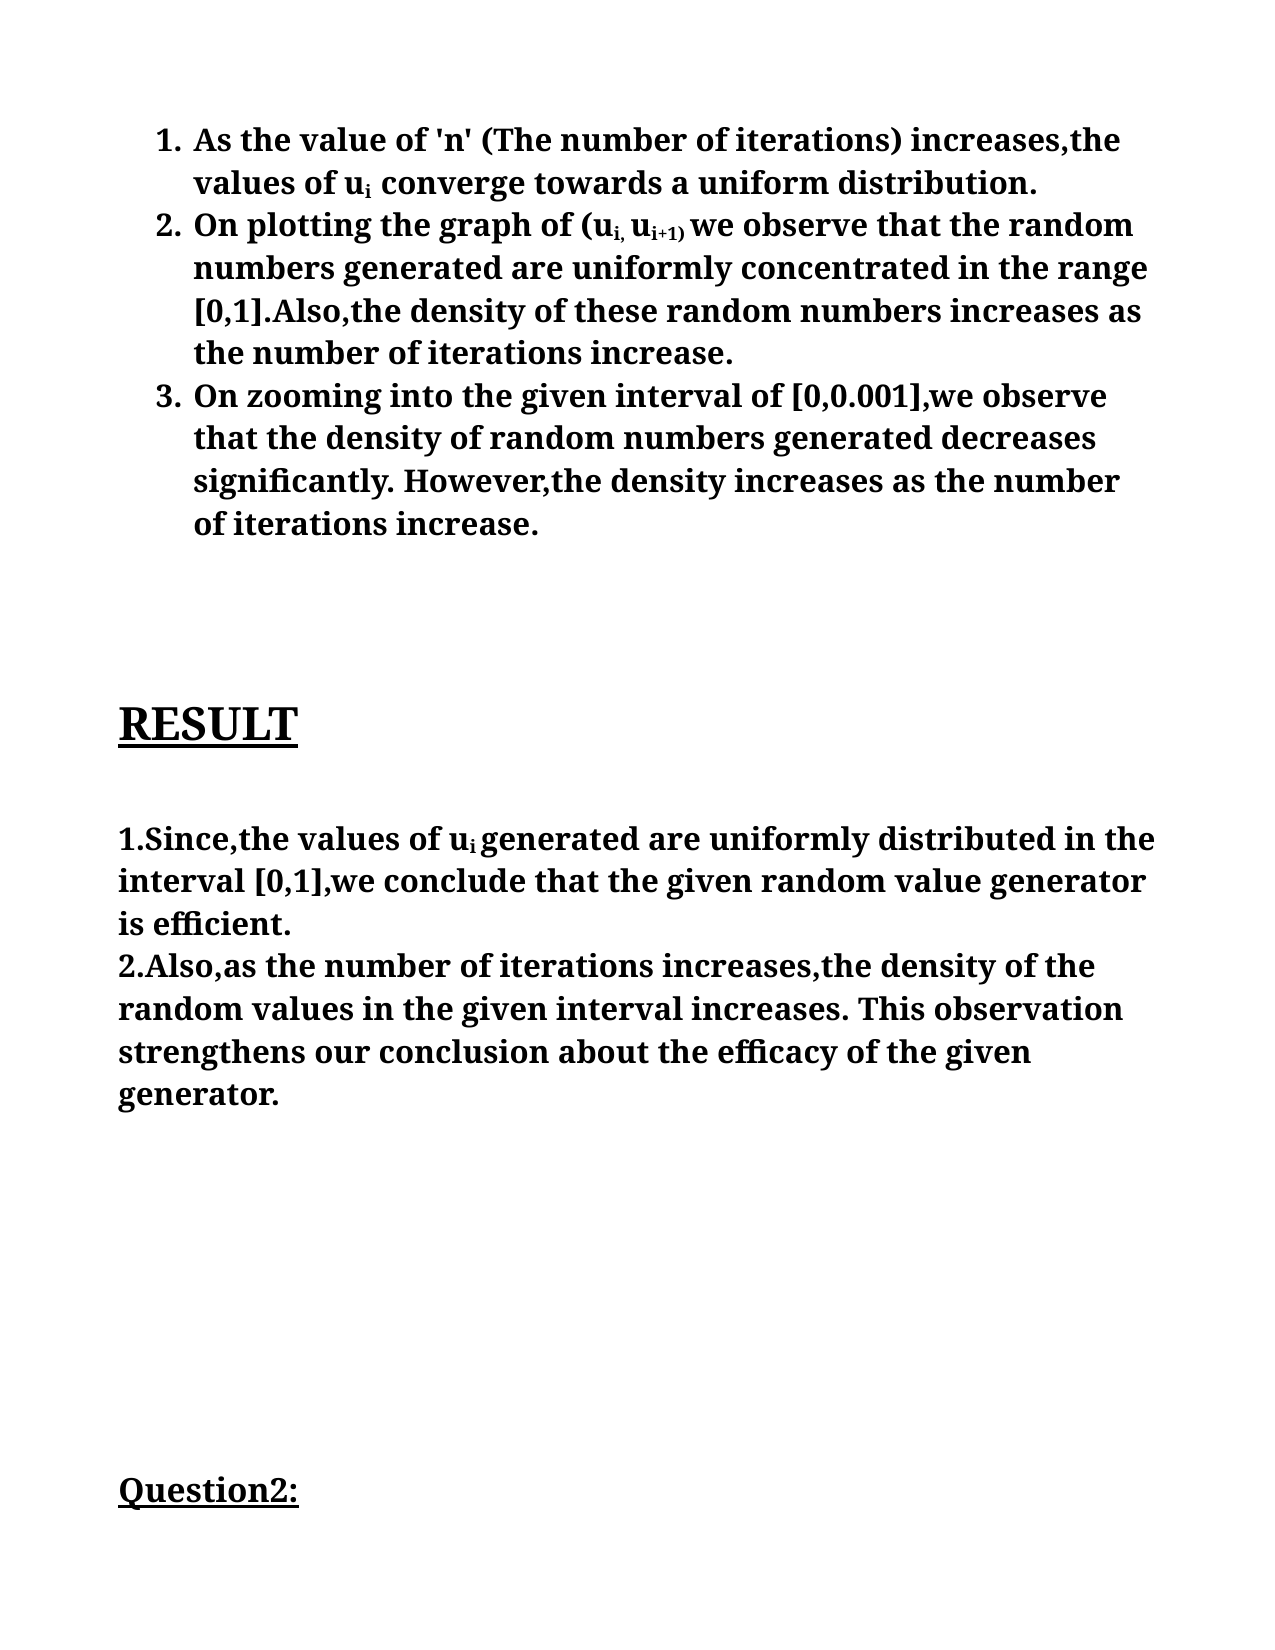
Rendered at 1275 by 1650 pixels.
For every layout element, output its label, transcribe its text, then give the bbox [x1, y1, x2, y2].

text RESULT [118, 692, 1157, 754]
list On plotting the graph of (ui, ui+1) we observe that the random numbers generated are uniformly concentrated in the range [0,1].Also,the density of these random numbers increases as the number of iterations increase. [156, 203, 1157, 374]
list As the value of 'n' (The number of iterations) increases,the values of ui converge towards a uniform distribution. [156, 118, 1157, 203]
text 2.Also,as the number of iterations increases,the density of the random values in the given interval increases. This observation strengthens our conclusion about the efficacy of the given generator. [118, 944, 1157, 1115]
text Question2: [118, 1467, 1157, 1512]
list On zooming into the given interval of [0,0.001],we observe that the density of random numbers generated decreases significantly. However,the density increases as the number of iterations increase. [156, 374, 1157, 544]
text 1.Since,the values of ui generated are uniformly distributed in the interval [0,1],we conclude that the given random value generator is efficient. [118, 817, 1157, 944]
